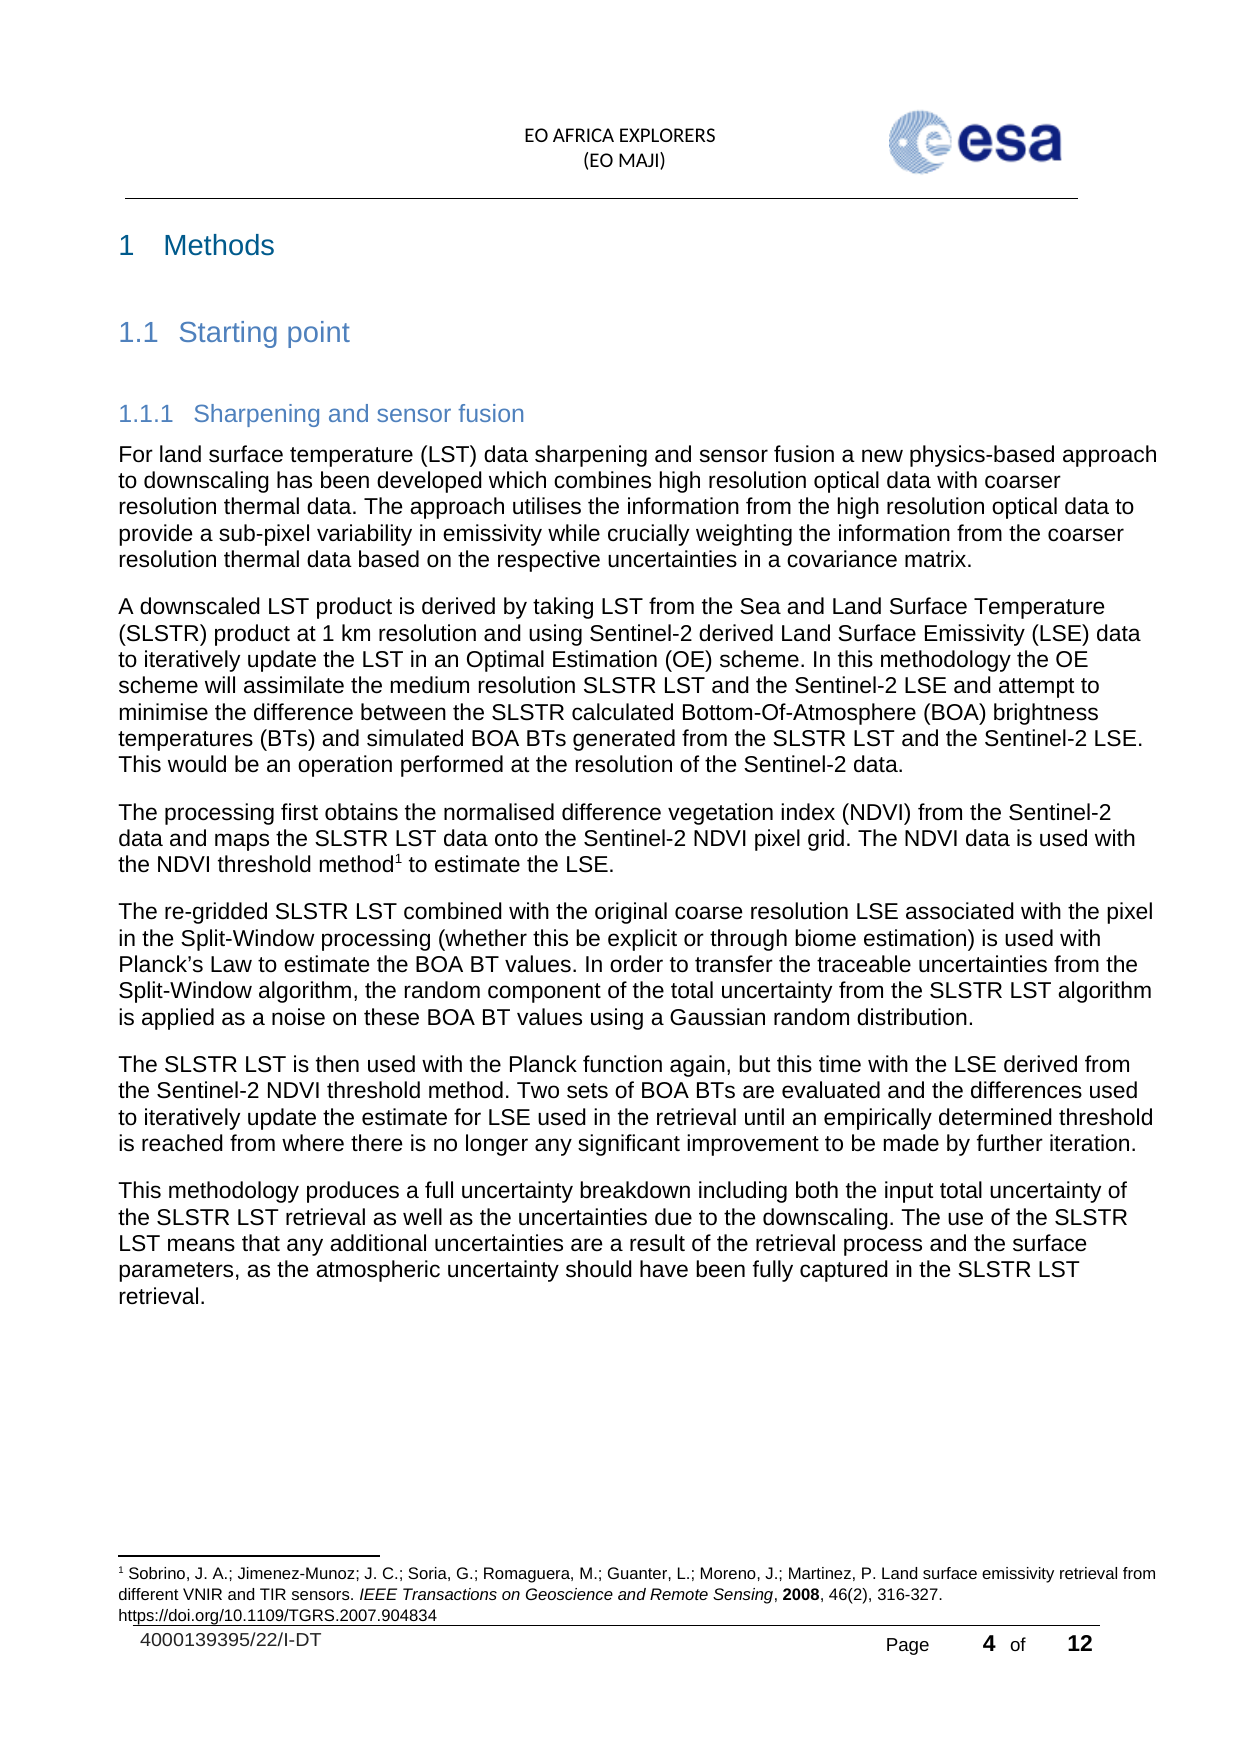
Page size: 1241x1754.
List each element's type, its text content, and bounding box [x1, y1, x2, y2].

subtitle Sharpening and sensor fusion [118, 399, 1161, 428]
text The re-gridded SLSTR LST combined with the original coarse resolution LSE associated with the pixel in the Split-Window processing (whether this be explicit or through biome estimation) is used with Planck’s Law to estimate the BOA BT values. In order to transfer the traceable uncertainties from the Split-Window algorithm, the random component of the total uncertainty from the SLSTR LST algorithm is applied as a noise on these BOA BT values using a Gaussian random distribution. [118, 898, 1161, 1030]
subtitle Starting point [118, 311, 1161, 349]
text For land surface temperature (LST) data sharpening and sensor fusion a new physics-based approach to downscaling has been developed which combines high resolution optical data with coarser resolution thermal data. The approach utilises the information from the high resolution optical data to provide a sub-pixel variability in emissivity while crucially weighting the information from the coarser resolution thermal data based on the respective uncertainties in a covariance matrix. [118, 441, 1161, 572]
picture [889, 106, 1062, 180]
text A downscaled LST product is derived by taking LST from the Sea and Land Surface Temperature (SLSTR) product at 1 km resolution and using Sentinel-2 derived Land Surface Emissivity (LSE) data to iteratively update the LST in an Optimal Estimation (OE) scheme. In this methodology the OE scheme will assimilate the medium resolution SLSTR LST and the Sentinel-2 LSE and attempt to minimise the difference between the SLSTR calculated Bottom-Of-Atmosphere (BOA) brightness temperatures (BTs) and simulated BOA BTs generated from the SLSTR LST and the Sentinel-2 LSE. This would be an operation performed at the resolution of the Sentinel-2 data. [118, 593, 1161, 778]
text The SLSTR LST is then used with the Planck function again, but this time with the LSE derived from the Sentinel-2 NDVI threshold method. Two sets of BOA BTs are evaluated and the differences used to iteratively update the estimate for LSE used in the retrieval until an empirically determined threshold is reached from where there is no longer any significant improvement to be made by further iteration. [118, 1051, 1161, 1156]
text Sobrino, J. A.; Jimenez-Munoz; J. C.; Soria, G.; Romaguera, M.; Guanter, L.; Moreno, J.; Martinez, P. Land surface emissivity retrieval from different VNIR and TIR sensors. IEEE Transactions on Geoscience and Remote Sensing, 2008, 46(2), 316-327. https://doi.org/10.1109/TGRS.2007.904834 [118, 1562, 1161, 1625]
subtitle Methods [118, 224, 1161, 261]
text This methodology produces a full uncertainty breakdown including both the input total uncertainty of the SLSTR LST retrieval as well as the uncertainties due to the downscaling. The use of the SLSTR LST means that any additional uncertainties are a result of the retrieval process and the surface parameters, as the atmospheric uncertainty should have been fully captured in the SLSTR LST retrieval. [118, 1177, 1161, 1309]
text The processing first obtains the normalised difference vegetation index (NDVI) from the Sentinel-2 data and maps the SLSTR LST data onto the Sentinel-2 NDVI pixel grid. The NDVI data is used with the NDVI threshold method to estimate the LSE. [118, 798, 1161, 877]
